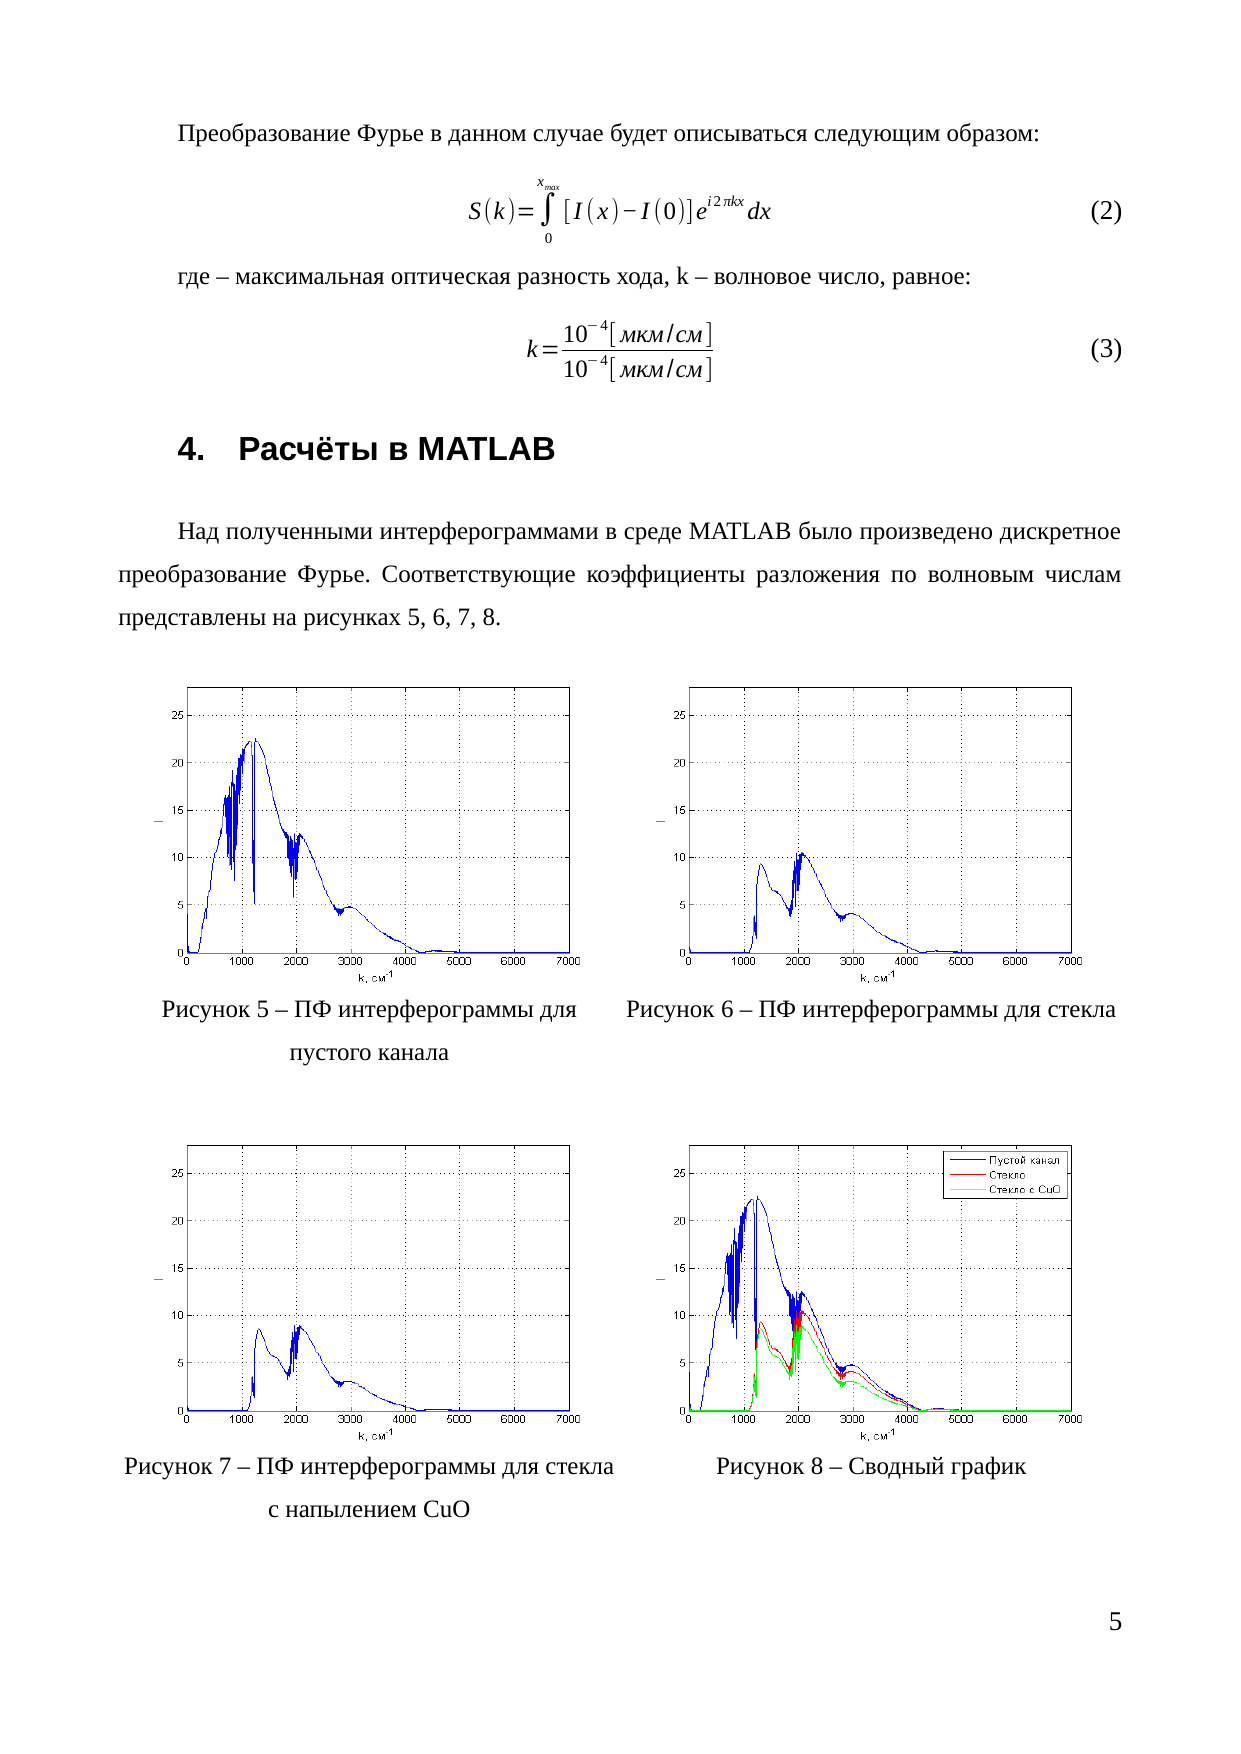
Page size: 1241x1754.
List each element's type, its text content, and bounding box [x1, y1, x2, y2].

text где – максимальная оптическая разность хода, k – волновое число, равное: [118, 261, 1122, 290]
table_cell Рисунок 7 – ПФ интерферограммы для стекла с напылением CuO [118, 1115, 620, 1573]
text (2) [118, 173, 1122, 246]
picture [625, 662, 1117, 988]
text Над полученными интерферограммами в среде MATLAB было произведено дискретное преобразование Фурье. Соответствующие коэффициенты разложения по волновым числам представлены на рисунках 5, 6, 7, 8. [118, 516, 1122, 631]
table_cell Рисунок 8 – Сводный график [620, 1115, 1122, 1573]
picture [123, 662, 615, 988]
table_header Рисунок 5 – ПФ интерферограммы для пустого канала [118, 657, 620, 1115]
picture [123, 1120, 615, 1446]
text (3) [118, 316, 1122, 384]
picture [625, 1120, 1117, 1446]
text Преобразование Фурье в данном случае будет описываться следующим образом: [118, 118, 1122, 147]
table_header Рисунок 6 – ПФ интерферограммы для стекла [620, 657, 1122, 1115]
subtitle Расчёты в MATLAB [118, 429, 1122, 467]
